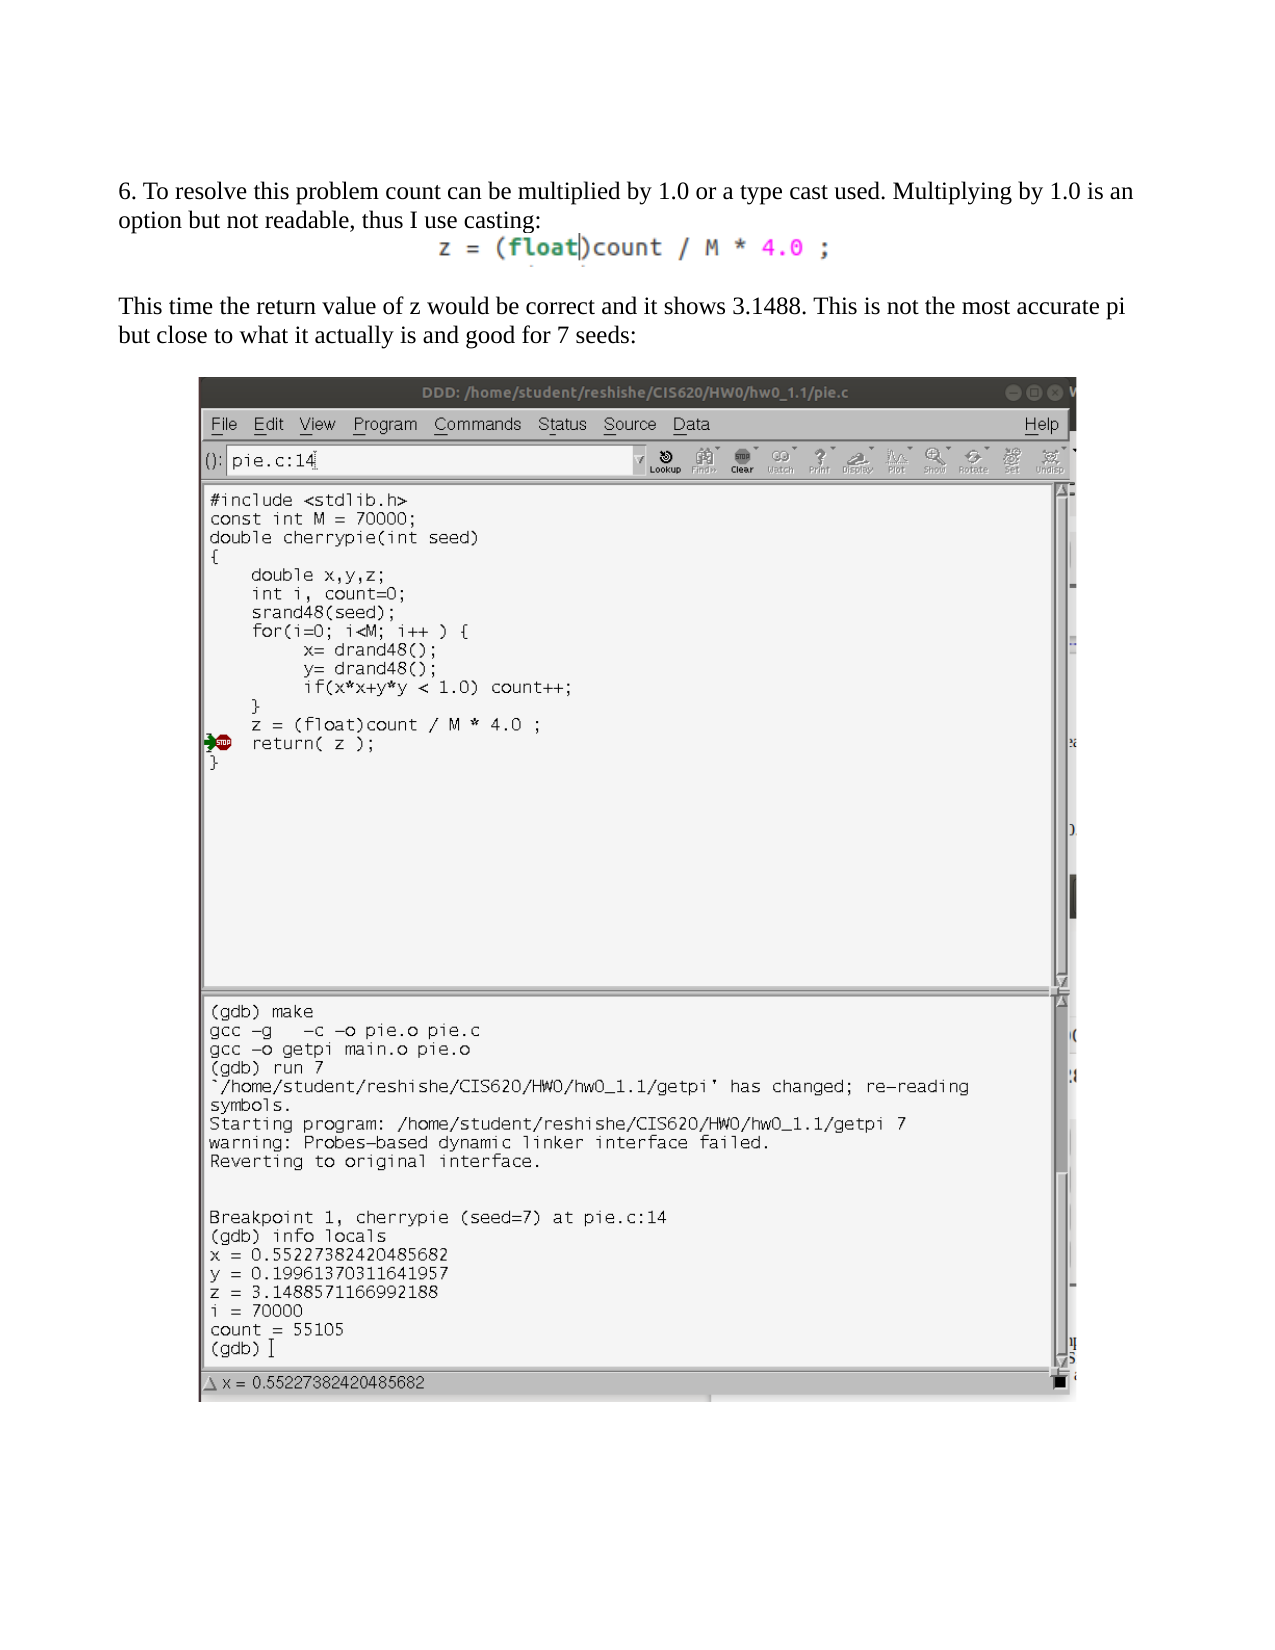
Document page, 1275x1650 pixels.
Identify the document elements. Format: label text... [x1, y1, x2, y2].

picture [198, 377, 1077, 1402]
text 6. To resolve this problem count can be multiplied by 1.0 or a type cast used. Multiplying by 1.0 is an option but not readable, thus I use casting: [118, 176, 1157, 234]
picture [435, 233, 840, 267]
text This time the return value of z would be correct and it shows 3.1488. This is not the most accurate pi but close to what it actually is and good for 7 seeds: [118, 291, 1157, 349]
